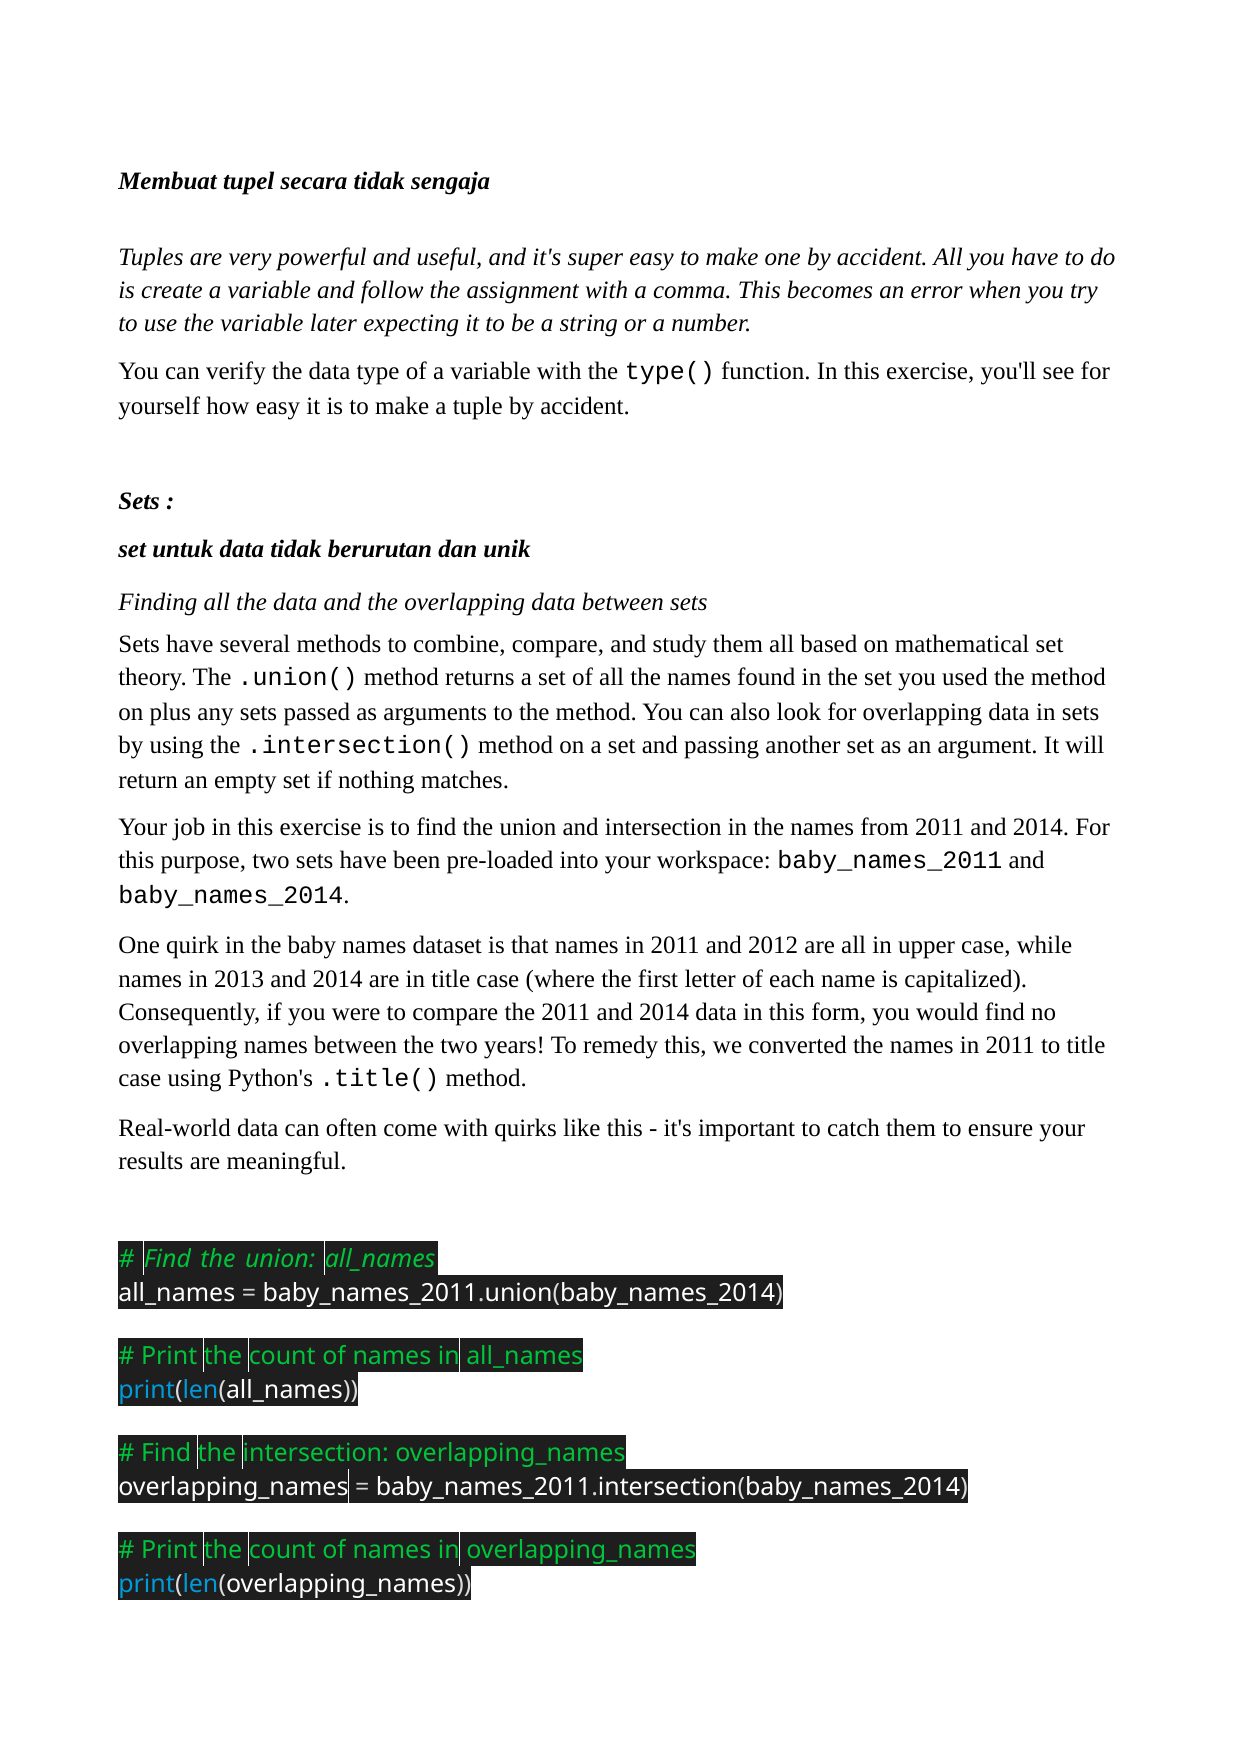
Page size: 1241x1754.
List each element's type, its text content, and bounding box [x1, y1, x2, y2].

text Membuat tupel secara tidak sengaja [118, 166, 1122, 194]
text Real-world data can often come with quirks like this - it's important to catch them to ensure your results are meaningful. [118, 1113, 1122, 1174]
text You can verify the data type of a variable with the type() function. In this exercise, you'll see for yourself how easy it is to make a tuple by accident. [118, 356, 1122, 419]
text overlapping_names = baby_names_2011.intersection(baby_names_2014) [118, 1469, 1122, 1503]
text # Find the union: all_names [118, 1241, 1122, 1275]
text Sets have several methods to combine, compare, and study them all based on mathematical set theory. The .union() method returns a set of all the names found in the set you used the method on plus any sets passed as arguments to the method. You can also look for overlapping data in sets by using the .intersection() method on a set and passing another set as an argument. It will return an empty set if nothing matches. [118, 629, 1122, 794]
text set untuk data tidak berurutan dan unik [118, 534, 1122, 562]
text One quirk in the baby names dataset is that names in 2011 and 2012 are all in upper case, while names in 2013 and 2014 are in title case (where the first letter of each name is capitalized). Consequently, if you were to compare the 2011 and 2014 data in this form, you would find no overlapping names between the two years! To remedy this, we converted the names in 2011 to title case using Python's .title() method. [118, 931, 1122, 1093]
text # Print the count of names in overlapping_names [118, 1532, 1122, 1566]
text # Print the count of names in all_names [118, 1338, 1122, 1372]
text # Find the intersection: overlapping_names [118, 1435, 1122, 1469]
text print(len(all_names)) [118, 1372, 1122, 1406]
text Tuples are very powerful and useful, and it's super easy to make one by accident. All you have to do is create a variable and follow the assignment with a comma. This becomes an error when you try to use the variable later expecting it to be a string or a number. [118, 242, 1122, 337]
text Your job in this exercise is to find the union and intersection in the names from 2011 and 2014. For this purpose, two sets have been pre-loaded into your workspace: baby_names_2011 and baby_names_2014. [118, 812, 1122, 911]
subtitle Finding all the data and the overlapping data between sets [118, 587, 1122, 616]
text Sets : [118, 486, 1122, 515]
text all_names = baby_names_2011.union(baby_names_2014) [118, 1275, 1122, 1309]
text print(len(overlapping_names)) [118, 1566, 1122, 1600]
